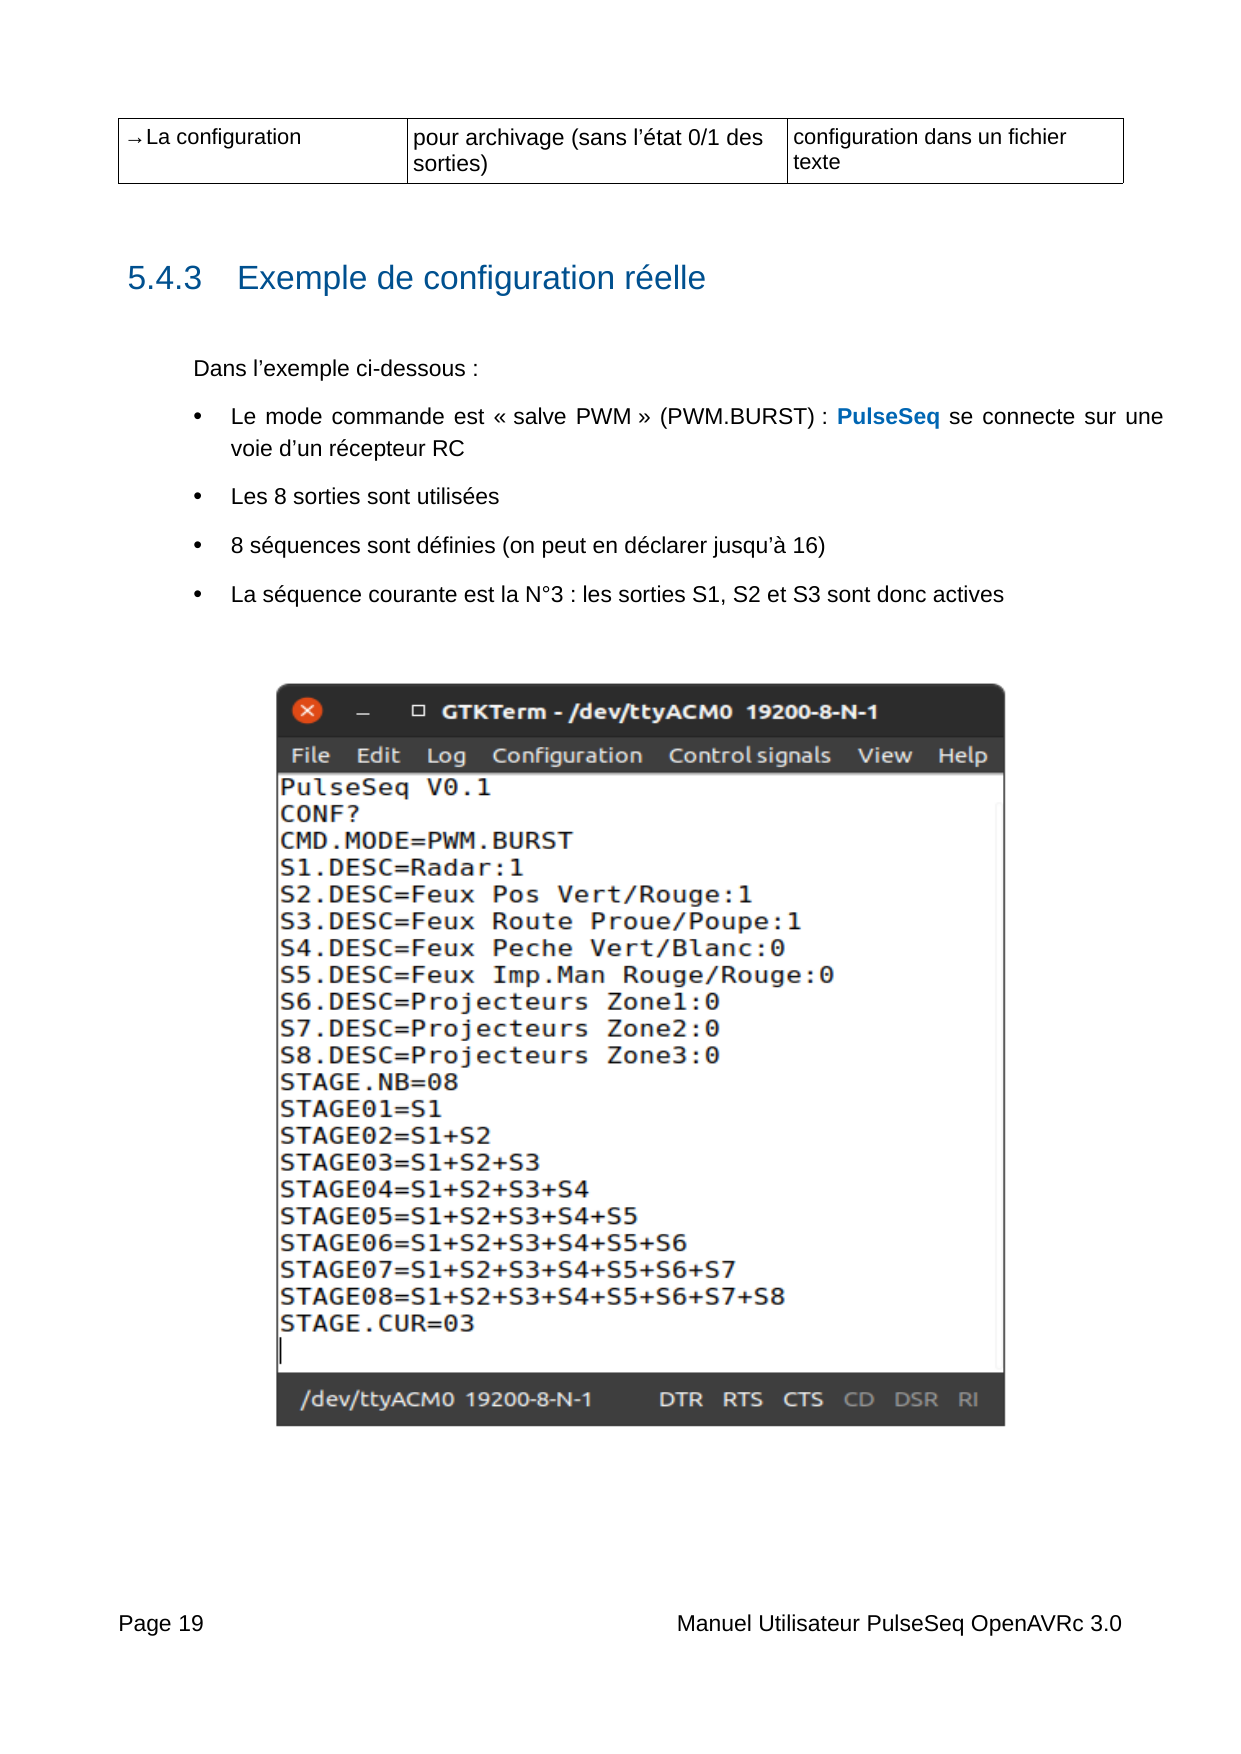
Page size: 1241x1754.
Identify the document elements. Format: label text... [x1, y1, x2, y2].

picture [262, 674, 1020, 1439]
table_cell pour archivage (sans l’état 0/1 des sorties) [408, 119, 787, 182]
list La séquence courante est la N°3 : les sorties S1, S2 et S3 sont donc actives [193, 579, 1164, 608]
list Les 8 sorties sont utilisées [193, 481, 1164, 510]
list 8 séquences sont définies (on peut en déclarer jusqu’à 16) [193, 530, 1164, 559]
list Le mode commande est « salve PWM » (PWM.BURST) : PulseSeq se connecte sur une voie d’un récepteur RC [193, 401, 1164, 461]
table_cell configuration dans un fichier texte [788, 119, 1123, 182]
subtitle Exemple de configuration réelle [118, 258, 1164, 296]
table_cell →La configuration [119, 119, 407, 182]
text Dans l’exemple ci-dessous : [193, 355, 1164, 381]
